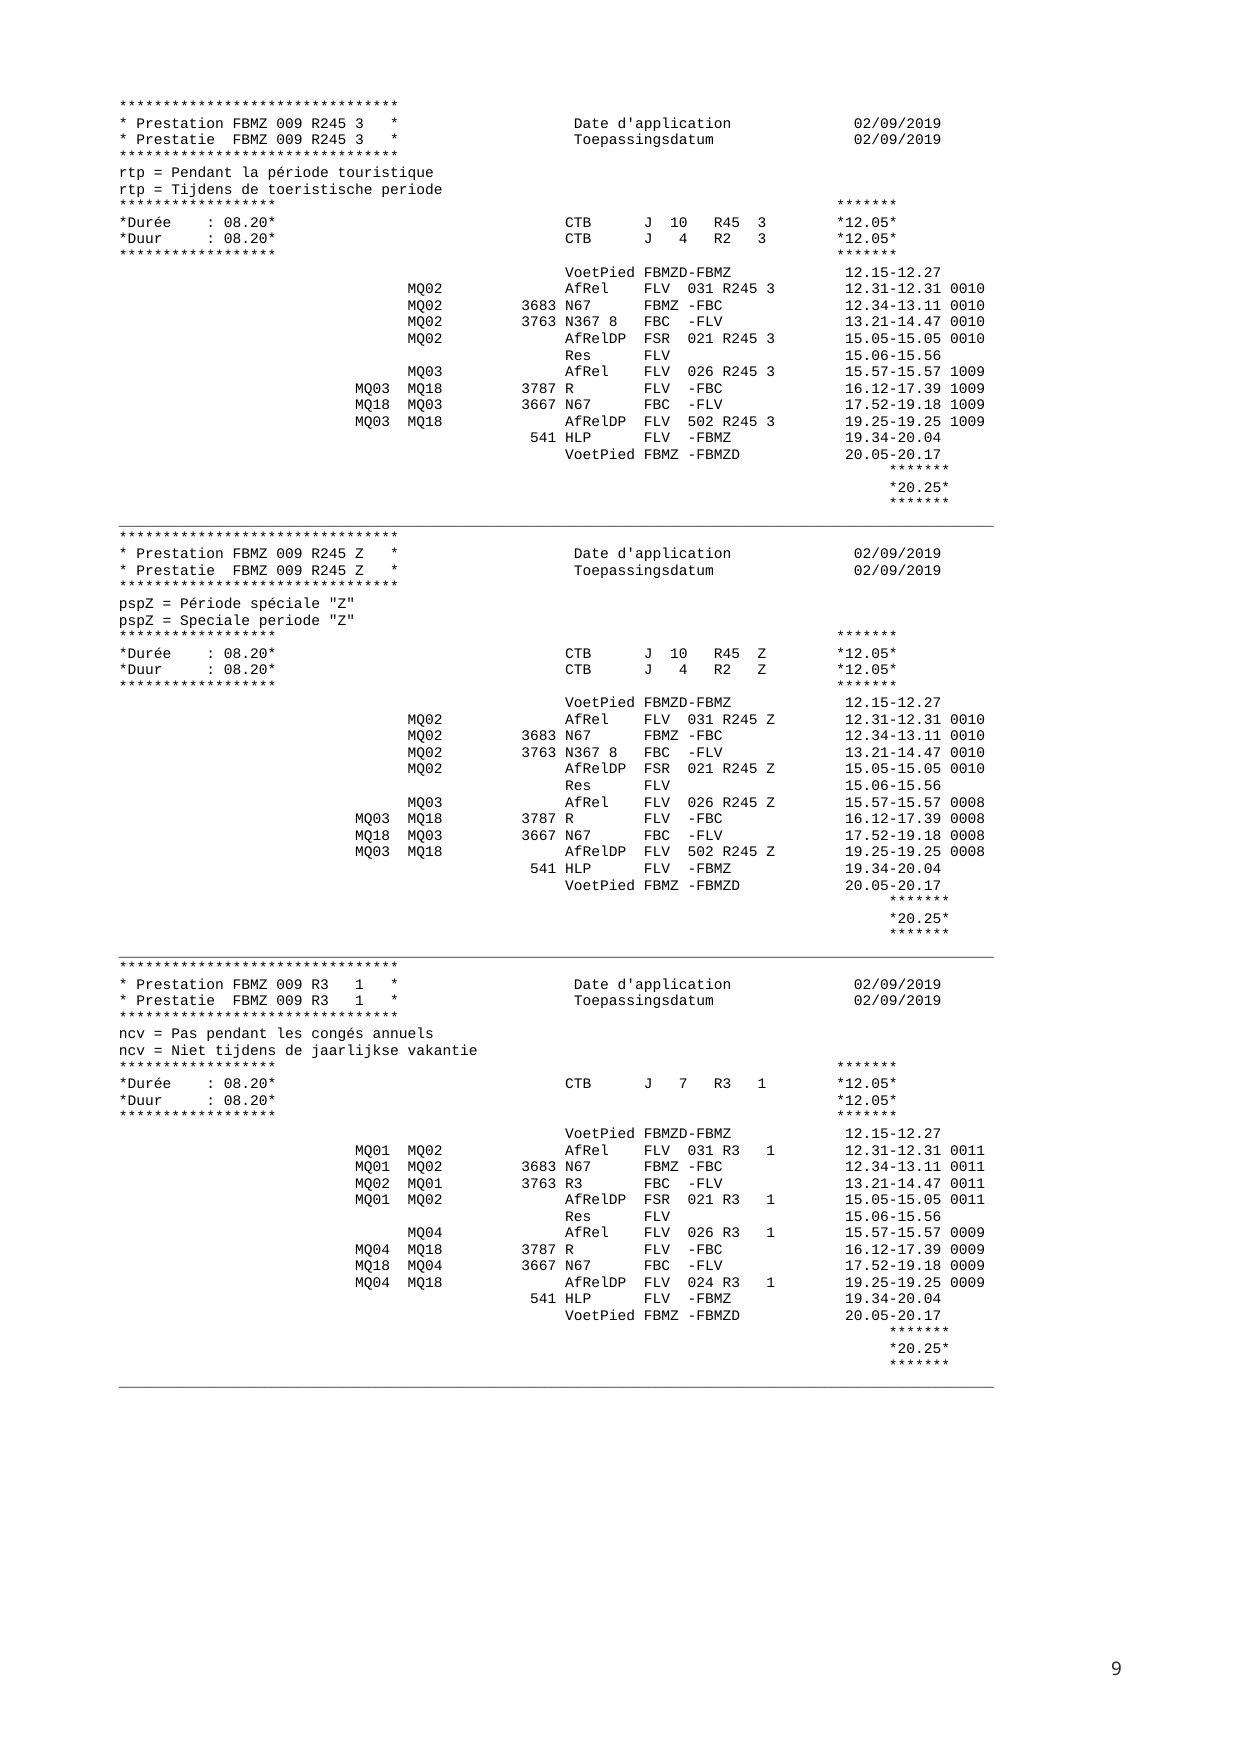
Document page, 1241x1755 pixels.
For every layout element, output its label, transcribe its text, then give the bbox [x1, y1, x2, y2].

text ******************************** * Prestation FBMZ 009 R3 1 * Date d'application 02/09/2019 * Prestatie FBMZ 009 R3 1 * Toepassingsdatum 02/09/2019 ******************************** ncv = Pas pendant les congés annuels ncv = Niet tijdens de jaarlijkse vakantie ****************** ******* *Durée : 08.20* CTB J 7 R3 1 *12.05* *Duur : 08.20* *12.05* ****************** ******* VoetPied FBMZD-FBMZ 12.15-12.27 MQ01 MQ02 AfRel FLV 031 R3 1 12.31-12.31 0011 MQ01 MQ02 3683 N67 FBMZ -FBC 12.34-13.11 0011 MQ02 MQ01 3763 R3 FBC -FLV 13.21-14.47 0011 MQ01 MQ02 AfRelDP FSR 021 R3 1 15.05-15.05 0011 Res FLV 15.06-15.56 MQ04 AfRel FLV 026 R3 1 15.57-15.57 0009 MQ04 MQ18 3787 R FLV -FBC 16.12-17.39 0009 MQ18 MQ04 3667 N67 FBC -FLV 17.52-19.18 0009 MQ04 MQ18 AfRelDP FLV 024 R3 1 19.25-19.25 0009 541 HLP FLV -FBMZ 19.34-20.04 VoetPied FBMZ -FBMZD 20.05-20.17 ******* *20.25* ******* ____________________________________________________________________________________________________ [119, 961, 1122, 1391]
text ******************************** * Prestation FBMZ 009 R245 3 * Date d'application 02/09/2019 * Prestatie FBMZ 009 R245 3 * Toepassingsdatum 02/09/2019 ******************************** rtp = Pendant la période touristique rtp = Tijdens de toeristische periode ****************** ******* *Durée : 08.20* CTB J 10 R45 3 *12.05* *Duur : 08.20* CTB J 4 R2 3 *12.05* ****************** ******* VoetPied FBMZD-FBMZ 12.15-12.27 MQ02 AfRel FLV 031 R245 3 12.31-12.31 0010 MQ02 3683 N67 FBMZ -FBC 12.34-13.11 0010 MQ02 3763 N367 8 FBC -FLV 13.21-14.47 0010 MQ02 AfRelDP FSR 021 R245 3 15.05-15.05 0010 Res FLV 15.06-15.56 MQ03 AfRel FLV 026 R245 3 15.57-15.57 1009 MQ03 MQ18 3787 R FLV -FBC 16.12-17.39 1009 MQ18 MQ03 3667 N67 FBC -FLV 17.52-19.18 1009 MQ03 MQ18 AfRelDP FLV 502 R245 3 19.25-19.25 1009 541 HLP FLV -FBMZ 19.34-20.04 VoetPied FBMZ -FBMZD 20.05-20.17 ******* *20.25* ******* ____________________________________________________________________________________________________ [119, 99, 1122, 530]
text ******************************** * Prestation FBMZ 009 R245 Z * Date d'application 02/09/2019 * Prestatie FBMZ 009 R245 Z * Toepassingsdatum 02/09/2019 ******************************** pspZ = Période spéciale "Z" pspZ = Speciale periode "Z" ****************** ******* *Durée : 08.20* CTB J 10 R45 Z *12.05* *Duur : 08.20* CTB J 4 R2 Z *12.05* ****************** ******* VoetPied FBMZD-FBMZ 12.15-12.27 MQ02 AfRel FLV 031 R245 Z 12.31-12.31 0010 MQ02 3683 N67 FBMZ -FBC 12.34-13.11 0010 MQ02 3763 N367 8 FBC -FLV 13.21-14.47 0010 MQ02 AfRelDP FSR 021 R245 Z 15.05-15.05 0010 Res FLV 15.06-15.56 MQ03 AfRel FLV 026 R245 Z 15.57-15.57 0008 MQ03 MQ18 3787 R FLV -FBC 16.12-17.39 0008 MQ18 MQ03 3667 N67 FBC -FLV 17.52-19.18 0008 MQ03 MQ18 AfRelDP FLV 502 R245 Z 19.25-19.25 0008 541 HLP FLV -FBMZ 19.34-20.04 VoetPied FBMZ -FBMZD 20.05-20.17 ******* *20.25* ******* ____________________________________________________________________________________________________ [119, 530, 1122, 961]
